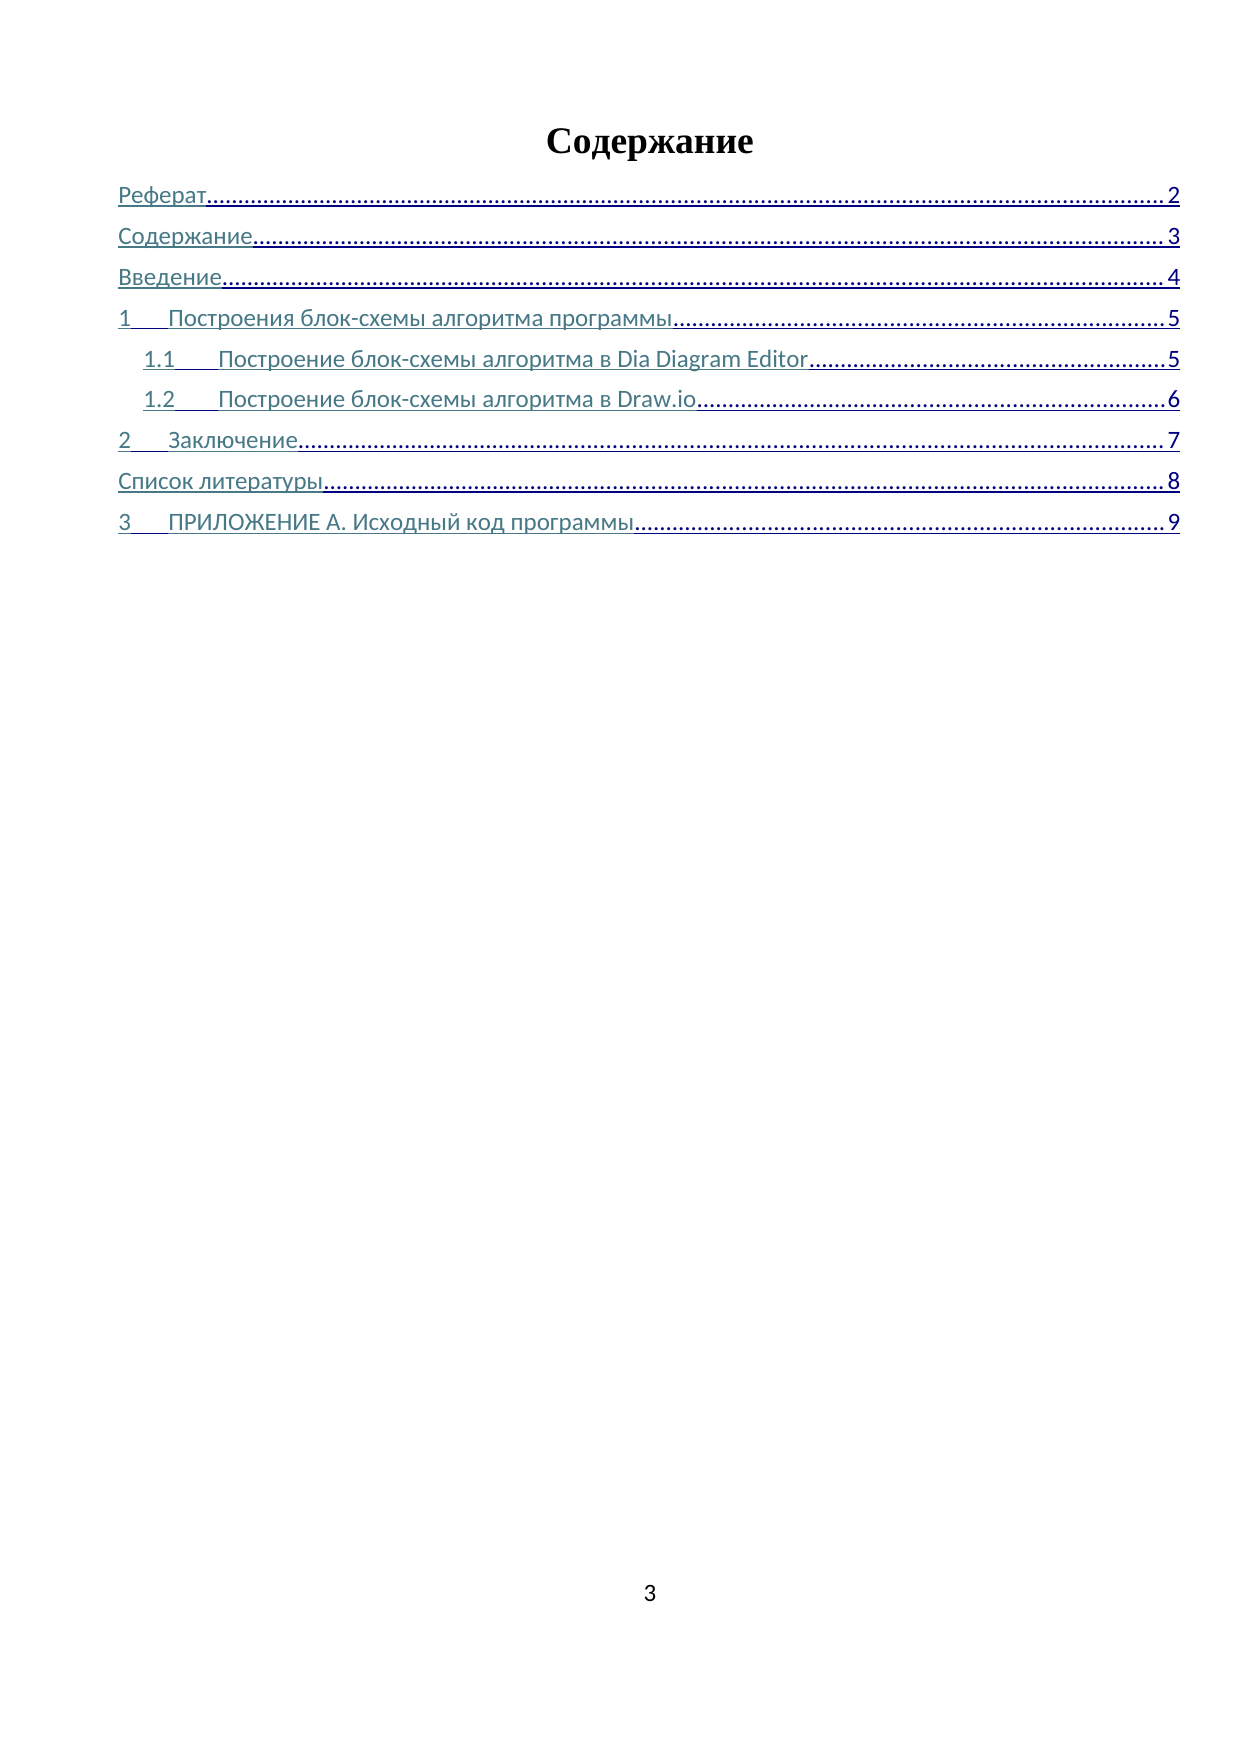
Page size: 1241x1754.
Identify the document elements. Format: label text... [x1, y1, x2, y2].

subtitle Содержание [118, 118, 1181, 161]
text 3 ПРИЛОЖЕНИЕ А. Исходный код программы 9 [118, 506, 1181, 537]
text 1.1 Построение блок-схемы алгоритма в Dia Diagram Editor 5 [143, 343, 1181, 373]
text Реферат 2 [118, 179, 1181, 209]
text Содержание 3 [118, 220, 1181, 250]
text Список литературы 8 [118, 466, 1181, 496]
text 2 Заключение 7 [118, 424, 1181, 455]
text Введение 4 [118, 261, 1181, 291]
text 1 Построения блок-схемы алгоритма программы 5 [118, 302, 1181, 332]
text 1.2 Построение блок-схемы алгоритма в Draw.io 6 [143, 384, 1181, 414]
